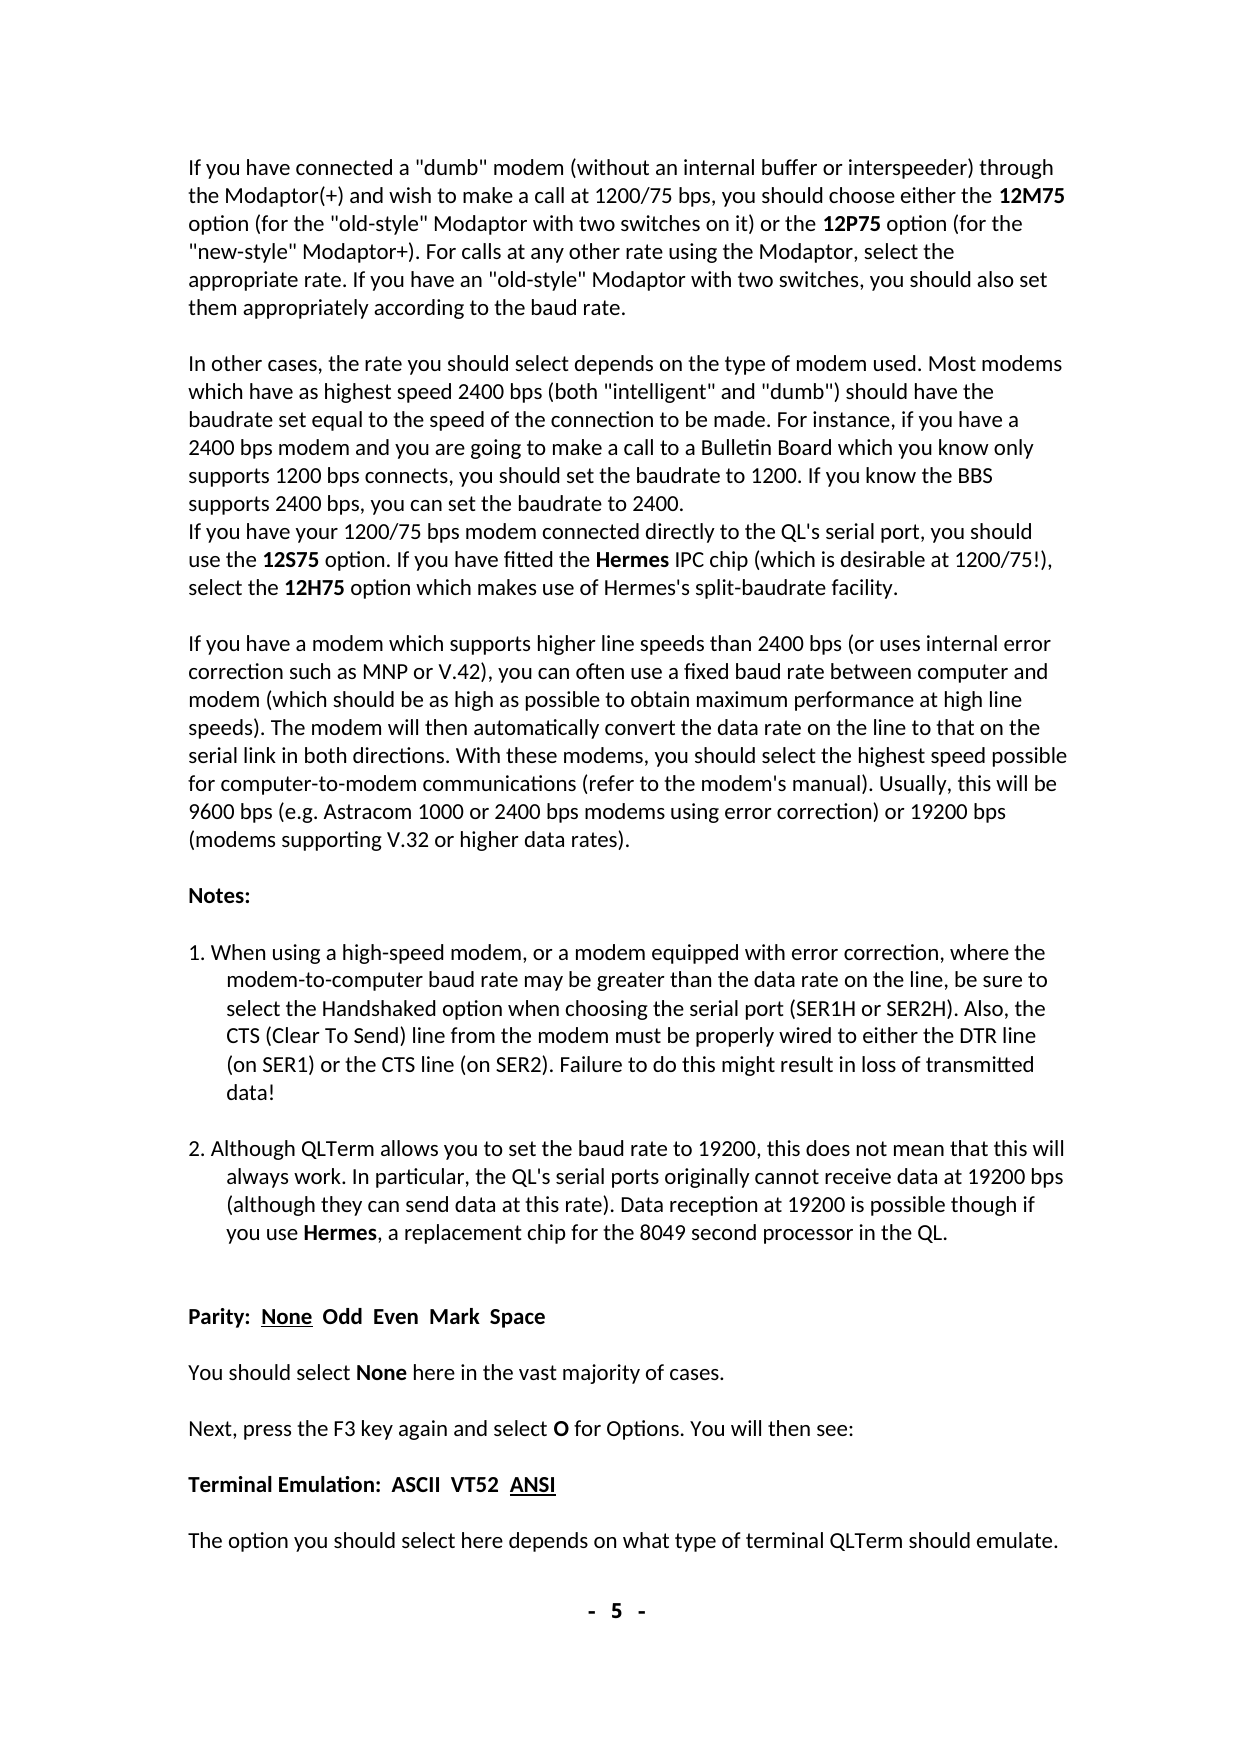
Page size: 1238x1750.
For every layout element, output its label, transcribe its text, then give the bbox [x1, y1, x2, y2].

text 2. Although QLTerm allows you to set the baud rate to 19200, this does not mean that this will always work. In particular, the QL's serial ports originally cannot receive data at 19200 bps (although they can send data at this rate). Data reception at 19200 is possible though if you use Hermes, a replacement chip for the 8049 second processor in the QL. [188, 1134, 1070, 1246]
text 1. When using a high-speed modem, or a modem equipped with error correction, where the modem-to-computer baud rate may be greater than the data rate on the line, be sure to select the Handshaked option when choosing the serial port (SER1H or SER2H). Also, the CTS (Clear To Send) line from the modem must be properly wired to either the DTR line (on SER1) or the CTS line (on SER2). Failure to do this might result in loss of transmitted data! [188, 938, 1070, 1106]
text Notes: [188, 882, 1070, 909]
text If you have connected a "dumb" modem (without an internal buffer or interspeeder) through the Modaptor(+) and wish to make a call at 1200/75 bps, you should choose either the 12M75 option (for the "old-style" Modaptor with two switches on it) or the 12P75 option (for the "new-style" Modaptor+). For calls at any other rate using the Modaptor, select the appropriate rate. If you have an "old-style" Modaptor with two switches, you should also set them appropriately according to the baud rate. [188, 153, 1070, 321]
text If you have a modem which supports higher line speeds than 2400 bps (or uses internal error correction such as MNP or V.42), you can often use a fixed baud rate between computer and modem (which should be as high as possible to obtain maximum performance at high line speeds). The modem will then automatically convert the data rate on the line to that on the serial link in both directions. With these modems, you should select the highest speed possible for computer-to-modem communications (refer to the modem's manual). Usually, this will be 9600 bps (e.g. Astracom 1000 or 2400 bps modems using error correction) or 19200 bps (modems supporting V.32 or higher data rates). [188, 629, 1070, 853]
text The option you should select here depends on what type of terminal QLTerm should emulate. [188, 1526, 1070, 1554]
text In other cases, the rate you should select depends on the type of modem used. Most modems which have as highest speed 2400 bps (both "intelligent" and "dumb") should have the baudrate set equal to the speed of the connection to be made. For instance, if you have a 2400 bps modem and you are going to make a call to a Bulletin Board which you know only supports 1200 bps connects, you should set the baudrate to 1200. If you know the BBS supports 2400 bps, you can set the baudrate to 2400. [188, 349, 1070, 517]
text Terminal Emulation: ASCII VT52 ANSI [188, 1470, 1070, 1498]
text Next, press the F3 key again and select O for Options. You will then see: [188, 1414, 1070, 1442]
text Parity: None Odd Even Mark Space [188, 1302, 1070, 1330]
text If you have your 1200/75 bps modem connected directly to the QL's serial port, you should use the 12S75 option. If you have fitted the Hermes IPC chip (which is desirable at 1200/75!), select the 12H75 option which makes use of Hermes's split-baudrate facility. [188, 517, 1070, 601]
text You should select None here in the vast majority of cases. [188, 1358, 1070, 1386]
